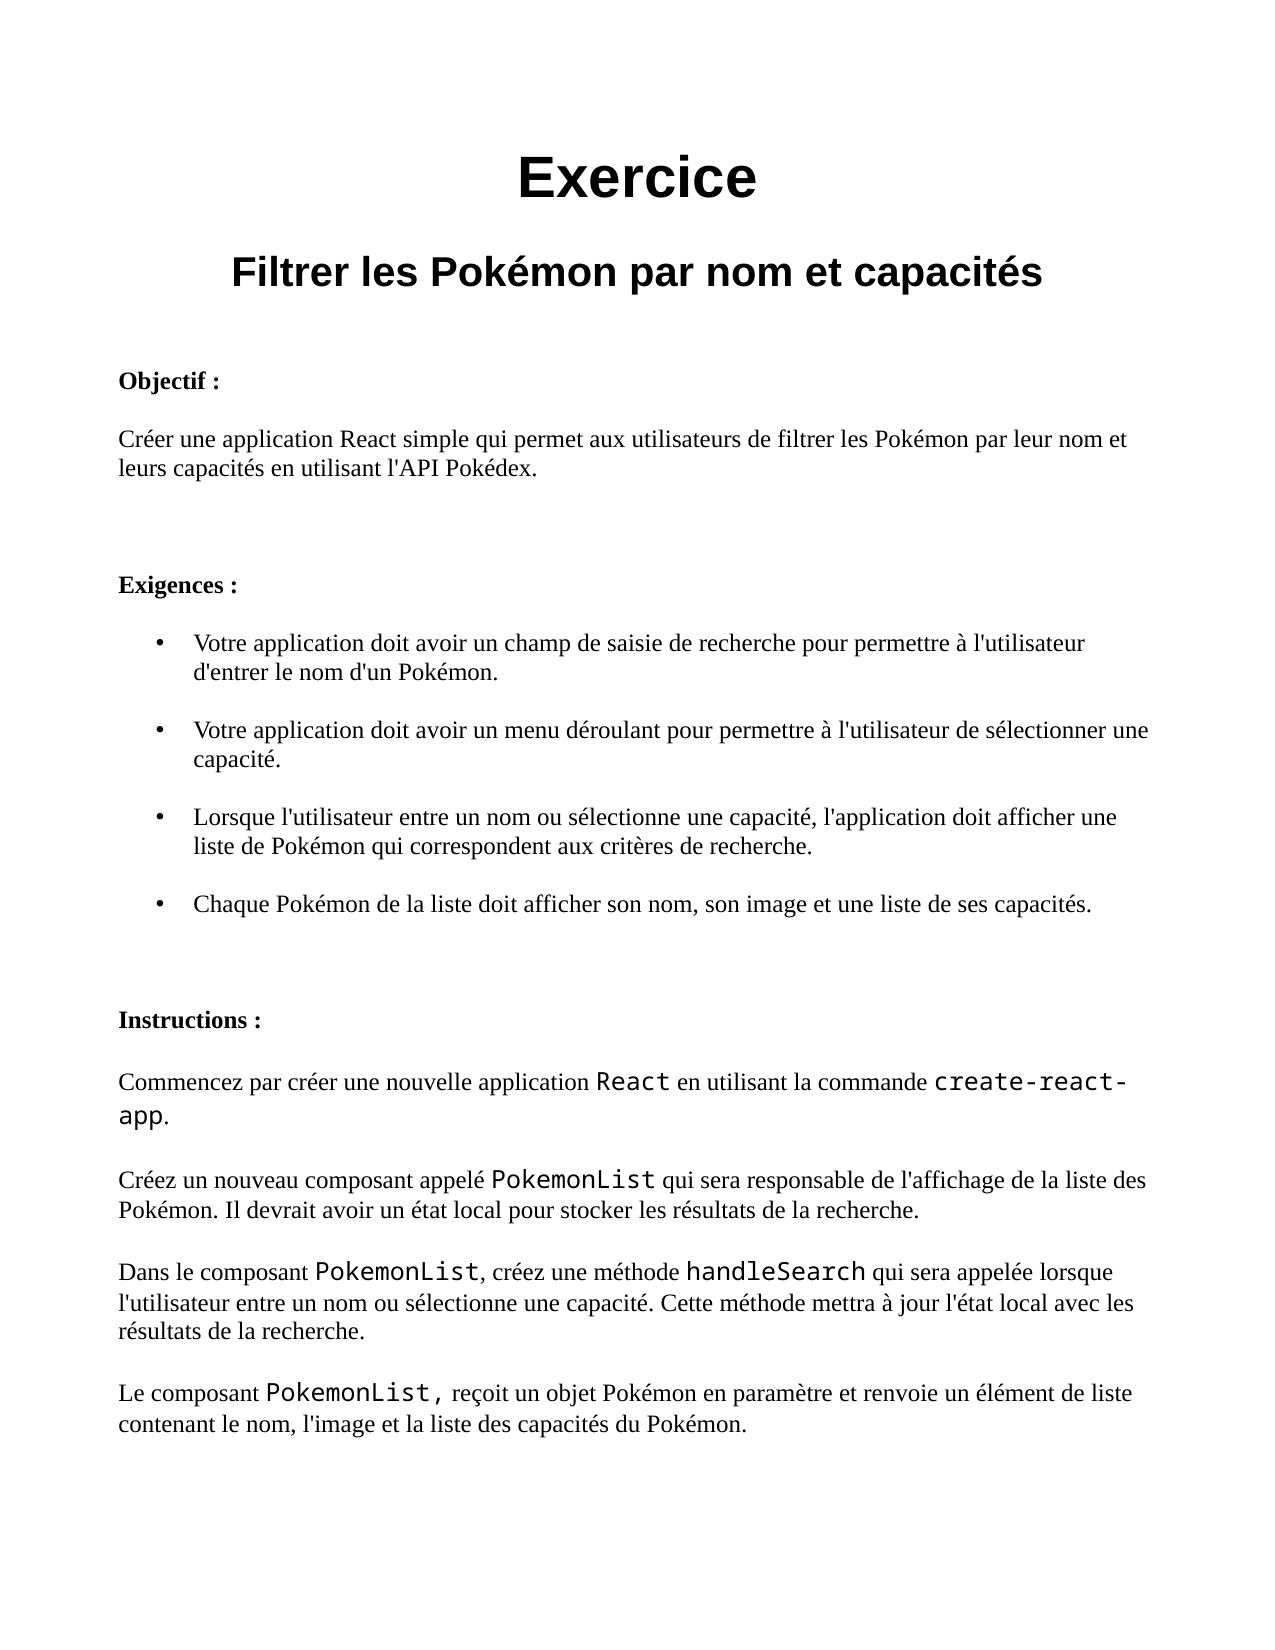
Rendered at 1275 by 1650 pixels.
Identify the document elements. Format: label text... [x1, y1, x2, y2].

title Filtrer les Pokémon par nom et capacités [118, 248, 1157, 296]
text Créer une application React simple qui permet aux utilisateurs de filtrer les Pokémon par leur nom et leurs capacités en utilisant l'API Pokédex. [118, 424, 1157, 482]
text Dans le composant PokemonList, créez une méthode handleSearch qui sera appelée lorsque l'utilisateur entre un nom ou sélectionne une capacité. Cette méthode mettra à jour l'état local avec les résultats de la recherche. [118, 1253, 1157, 1345]
list Votre application doit avoir un menu déroulant pour permettre à l'utilisateur de sélectionner une capacité. [156, 715, 1157, 772]
list Votre application doit avoir un champ de saisie de recherche pour permettre à l'utilisateur d'entrer le nom d'un Pokémon. [156, 628, 1157, 686]
list Chaque Pokémon de la liste doit afficher son nom, son image et une liste de ses capacités. [156, 889, 1157, 918]
text Instructions : [118, 1005, 1157, 1034]
text Objectif : [118, 366, 1157, 395]
text Le composant PokemonList, reçoit un objet Pokémon en paramètre et renvoie un élément de liste contenant le nom, l'image et la liste des capacités du Pokémon. [118, 1374, 1157, 1437]
title Exercice [118, 143, 1157, 210]
text Exigences : [118, 570, 1157, 598]
text Créez un nouveau composant appelé PokemonList qui sera responsable de l'affichage de la liste des Pokémon. Il devrait avoir un état local pour stocker les résultats de la recherche. [118, 1161, 1157, 1224]
list Lorsque l'utilisateur entre un nom ou sélectionne une capacité, l'application doit afficher une liste de Pokémon qui correspondent aux critères de recherche. [156, 802, 1157, 859]
text Commencez par créer une nouvelle application React en utilisant la commande create-react-app. [118, 1064, 1157, 1132]
